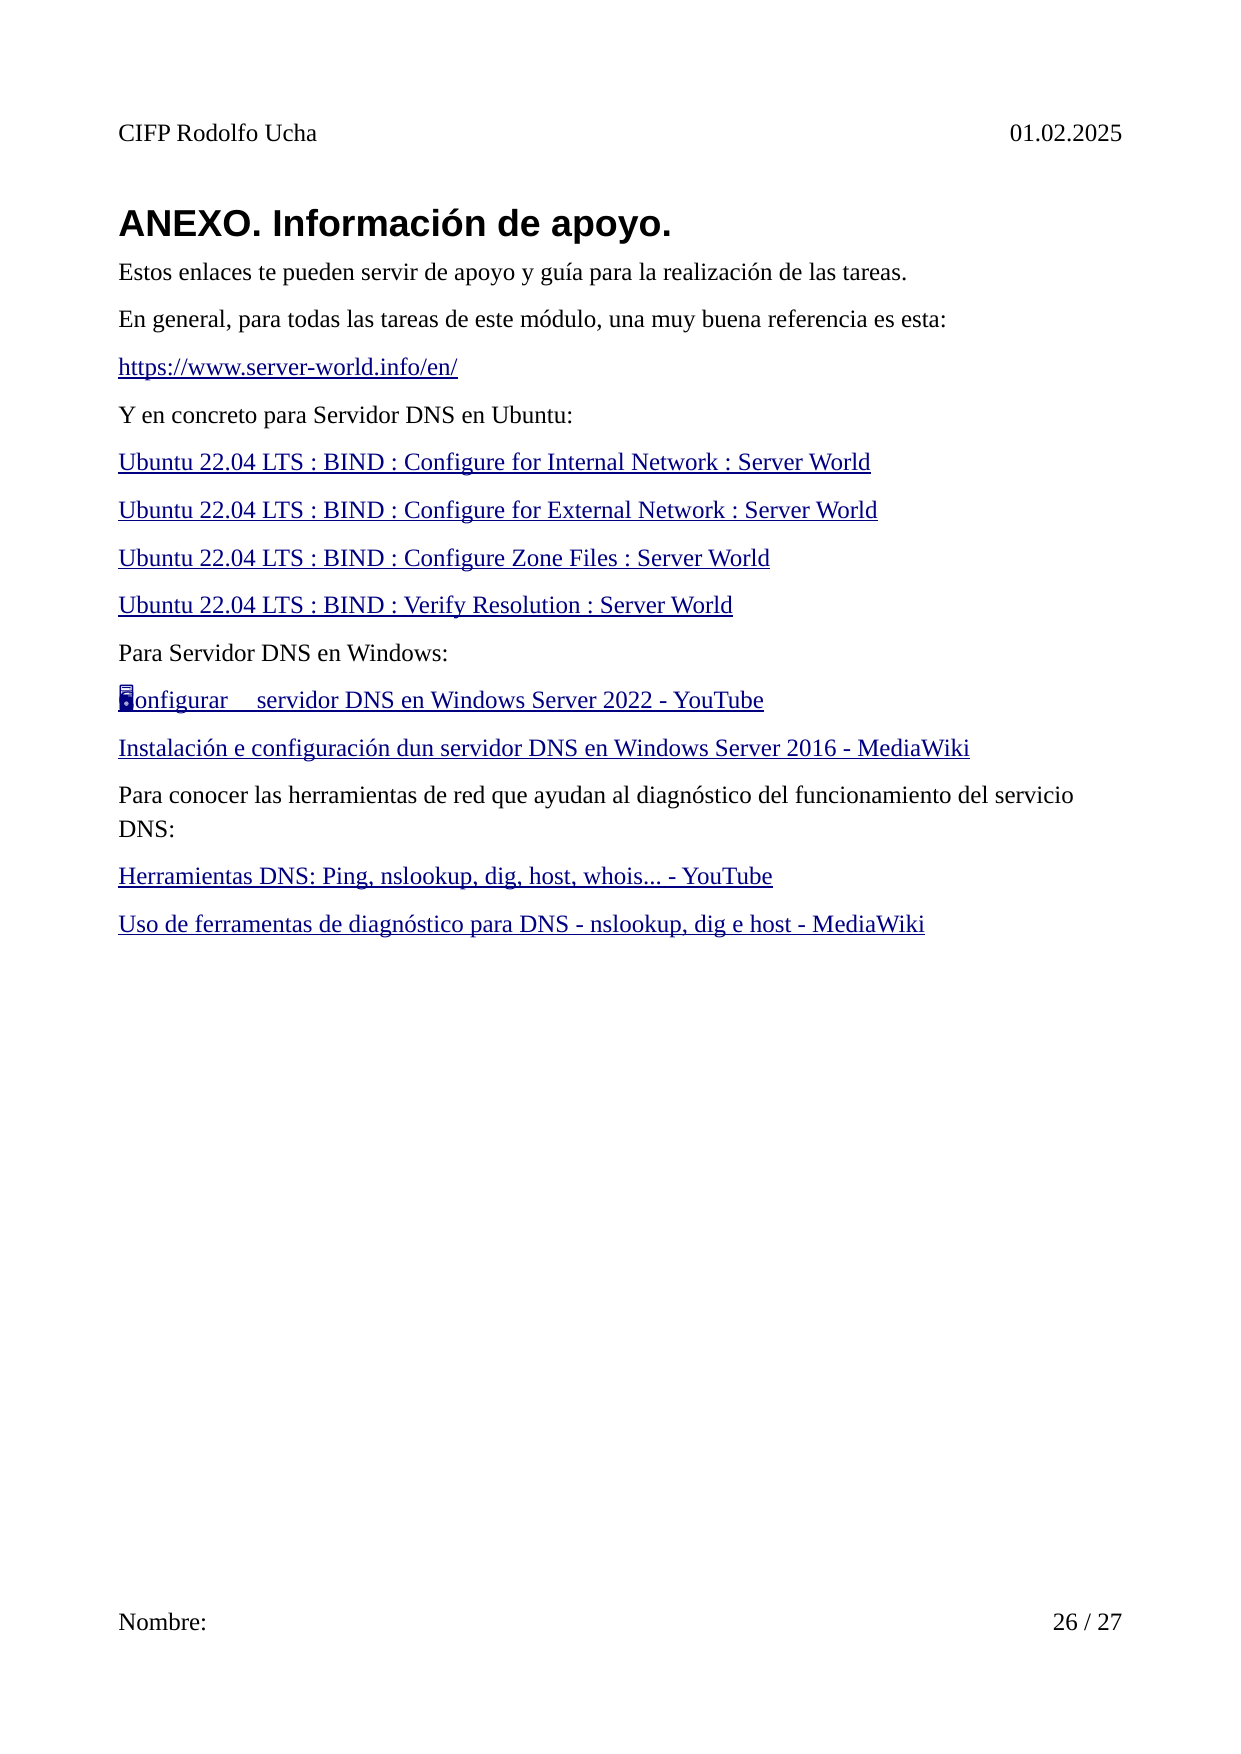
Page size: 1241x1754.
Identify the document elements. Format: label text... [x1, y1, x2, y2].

text Uso de ferramentas de diagnóstico para DNS - nslookup, dig e host - MediaWiki [118, 909, 1122, 938]
text Para conocer las herramientas de red que ayudan al diagnóstico del funcionamiento del servicio DNS: [118, 781, 1122, 842]
text Para Servidor DNS en Windows: [118, 638, 1122, 667]
text https://www.server-world.info/en/ [118, 352, 1122, 381]
text Herramientas DNS: Ping, nslookup, dig, host, whois... - YouTube [118, 861, 1122, 890]
text Ubuntu 22.04 LTS : BIND : Verify Resolution : Server World [118, 590, 1122, 619]
text Ubuntu 22.04 LTS : BIND : Configure for Internal Network : Server World [118, 447, 1122, 476]
text Ubuntu 22.04 LTS : BIND : Configure Zone Files : Server World [118, 543, 1122, 571]
text 📢Configurar 🖥 servidor DNS en Windows Server 2022 - YouTube [118, 685, 1122, 714]
text En general, para todas las tareas de este módulo, una muy buena referencia es esta: [118, 304, 1122, 333]
subtitle ANEXO. Información de apoyo. [118, 201, 1122, 244]
text Ubuntu 22.04 LTS : BIND : Configure for External Network : Server World [118, 495, 1122, 524]
text Y en concreto para Servidor DNS en Ubuntu: [118, 400, 1122, 428]
text Estos enlaces te pueden servir de apoyo y guía para la realización de las tareas. [118, 257, 1122, 286]
text Instalación e configuración dun servidor DNS en Windows Server 2016 - MediaWiki [118, 733, 1122, 762]
